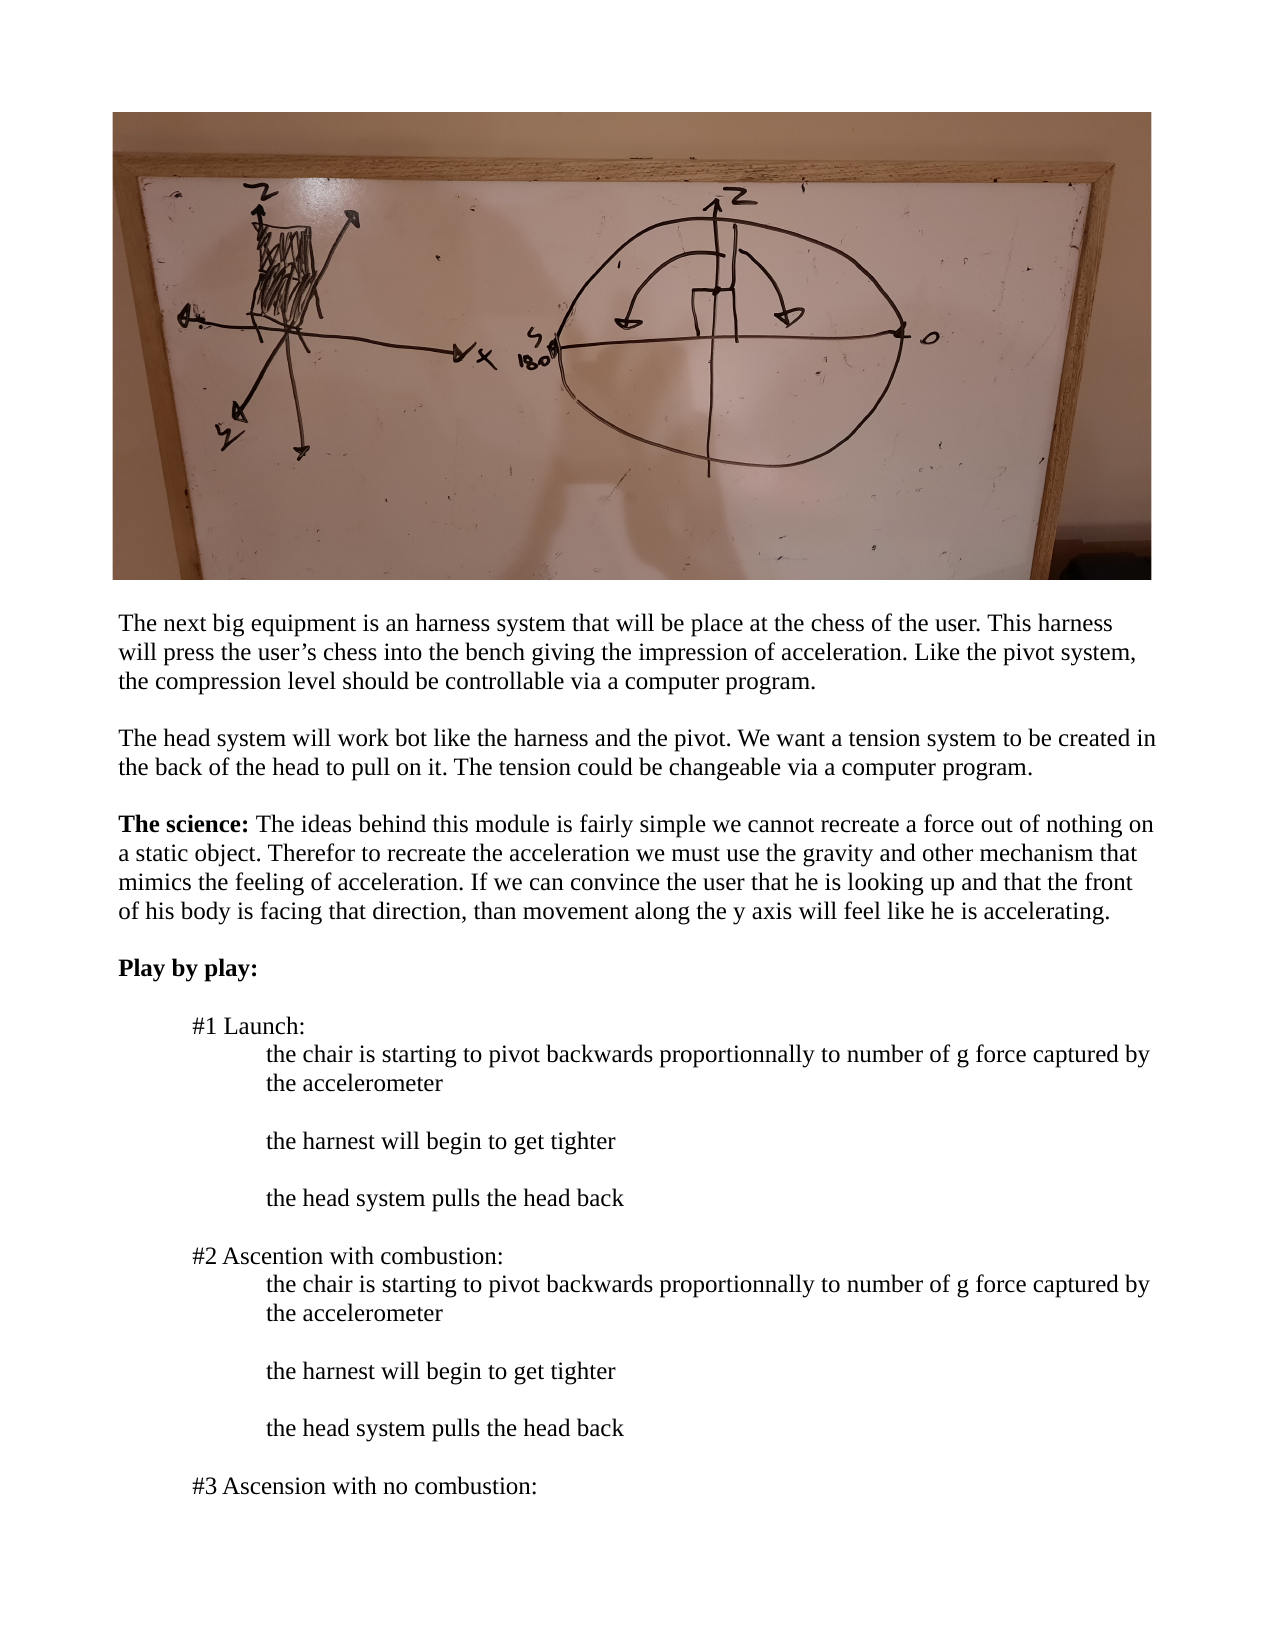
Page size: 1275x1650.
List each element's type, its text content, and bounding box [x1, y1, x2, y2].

text the head system pulls the head back [118, 1413, 1157, 1442]
text the chair is starting to pivot backwards proportionnally to number of g force captured by the accelerometer [118, 1269, 1157, 1327]
text The science: The ideas behind this module is fairly simple we cannot recreate a force out of nothing on a static object. Therefor to recreate the acceleration we must use the gravity and other mechanism that mimics the feeling of acceleration. If we can convince the user that he is looking up and that the front of his body is facing that direction, than movement along the y axis will feel like he is accelerating. [118, 809, 1157, 924]
text #1 Launch: [118, 1011, 1157, 1039]
text #3 Ascension with no combustion: [118, 1471, 1157, 1499]
text Play by play: [118, 953, 1157, 982]
text the harnest will begin to get tighter [118, 1126, 1157, 1154]
picture [112, 112, 1152, 580]
text the head system pulls the head back [118, 1183, 1157, 1212]
text The head system will work bot like the harness and the pivot. We want a tension system to be created in the back of the head to pull on it. The tension could be changeable via a computer program. [118, 723, 1157, 781]
text the chair is starting to pivot backwards proportionnally to number of g force captured by the accelerometer [118, 1039, 1157, 1097]
text #2 Ascention with combustion: [118, 1241, 1157, 1269]
text the harnest will begin to get tighter [118, 1356, 1157, 1384]
text The next big equipment is an harness system that will be place at the chess of the user. This harness will press the user’s chess into the bench giving the impression of acceleration. Like the pivot system, the compression level should be controllable via a computer program. [118, 608, 1157, 694]
